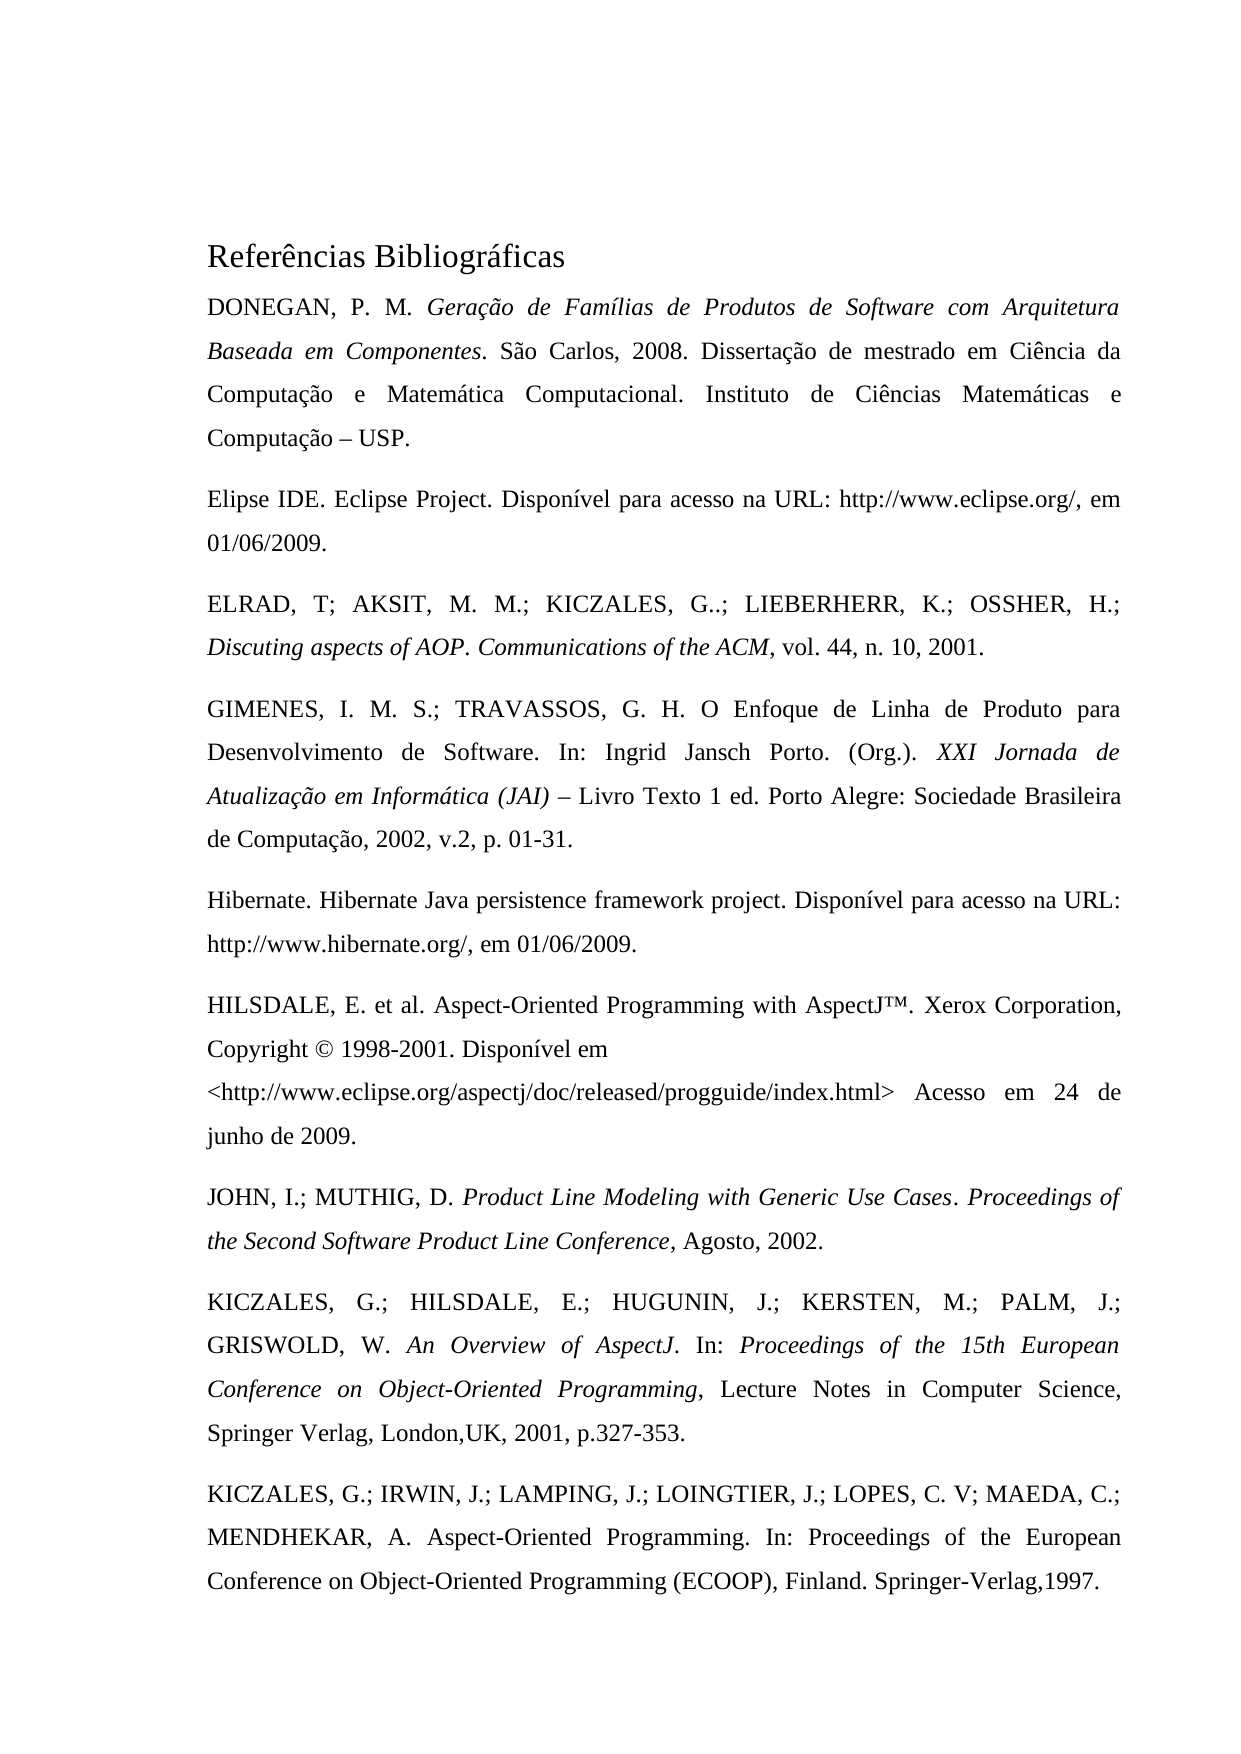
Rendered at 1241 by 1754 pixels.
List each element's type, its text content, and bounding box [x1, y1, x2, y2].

text KICZALES, G.; HILSDALE, E.; HUGUNIN, J.; KERSTEN, M.; PALM, J.; GRISWOLD, W. An Overview of AspectJ. In: Proceedings of the 15th European Conference on Object-Oriented Programming, Lecture Notes in Computer Science, Springer Verlag, London,UK, 2001, p.327-353. [207, 1287, 1122, 1446]
text HILSDALE, E. et al. Aspect-Oriented Programming with AspectJ™. Xerox Corporation, Copyright © 1998-2001. Disponível em [207, 990, 1122, 1063]
text KICZALES, G.; IRWIN, J.; LAMPING, J.; LOINGTIER, J.; LOPES, C. V; MAEDA, C.; MENDHEKAR, A. Aspect-Oriented Programming. In: Proceedings of the European Conference on Object-Oriented Programming (ECOOP), Finland. Springer-Verlag,1997. [207, 1479, 1122, 1595]
text Elipse IDE. Eclipse Project. Disponível para acesso na URL: http://www.eclipse.org/, em 01/06/2009. [207, 484, 1122, 556]
text <http://www.eclipse.org/aspectj/doc/released/progguide/index.html> Acesso em 24 de junho de 2009. [207, 1077, 1122, 1150]
text GIMENES, I. M. S.; TRAVASSOS, G. H. O Enfoque de Linha de Produto para Desenvolvimento de Software. In: Ingrid Jansch Porto. (Org.). XXI Jornada de Atualização em Informática (JAI) – Livro Texto 1 ed. Porto Alegre: Sociedade Brasileira de Computação, 2002, v.2, p. 01-31. [207, 693, 1122, 853]
text Hibernate. Hibernate Java persistence framework project. Disponível para acesso na URL: http://www.hibernate.org/, em 01/06/2009. [207, 885, 1122, 958]
text ELRAD, T; AKSIT, M. M.; KICZALES, G..; LIEBERHERR, K.; OSSHER, H.; Discuting aspects of AOP. Communications of the ACM, vol. 44, n. 10, 2001. [207, 589, 1122, 661]
text Referências Bibliográficas [207, 236, 1122, 274]
text JOHN, I.; MUTHIG, D. Product Line Modeling with Generic Use Cases. Proceedings of the Second Software Product Line Conference, Agosto, 2002. [207, 1182, 1122, 1254]
text DONEGAN, P. M. Geração de Famílias de Produtos de Software com Arquitetura Baseada em Componentes. São Carlos, 2008. Dissertação de mestrado em Ciência da Computação e Matemática Computacional. Instituto de Ciências Matemáticas e Computação – USP. [207, 292, 1122, 452]
